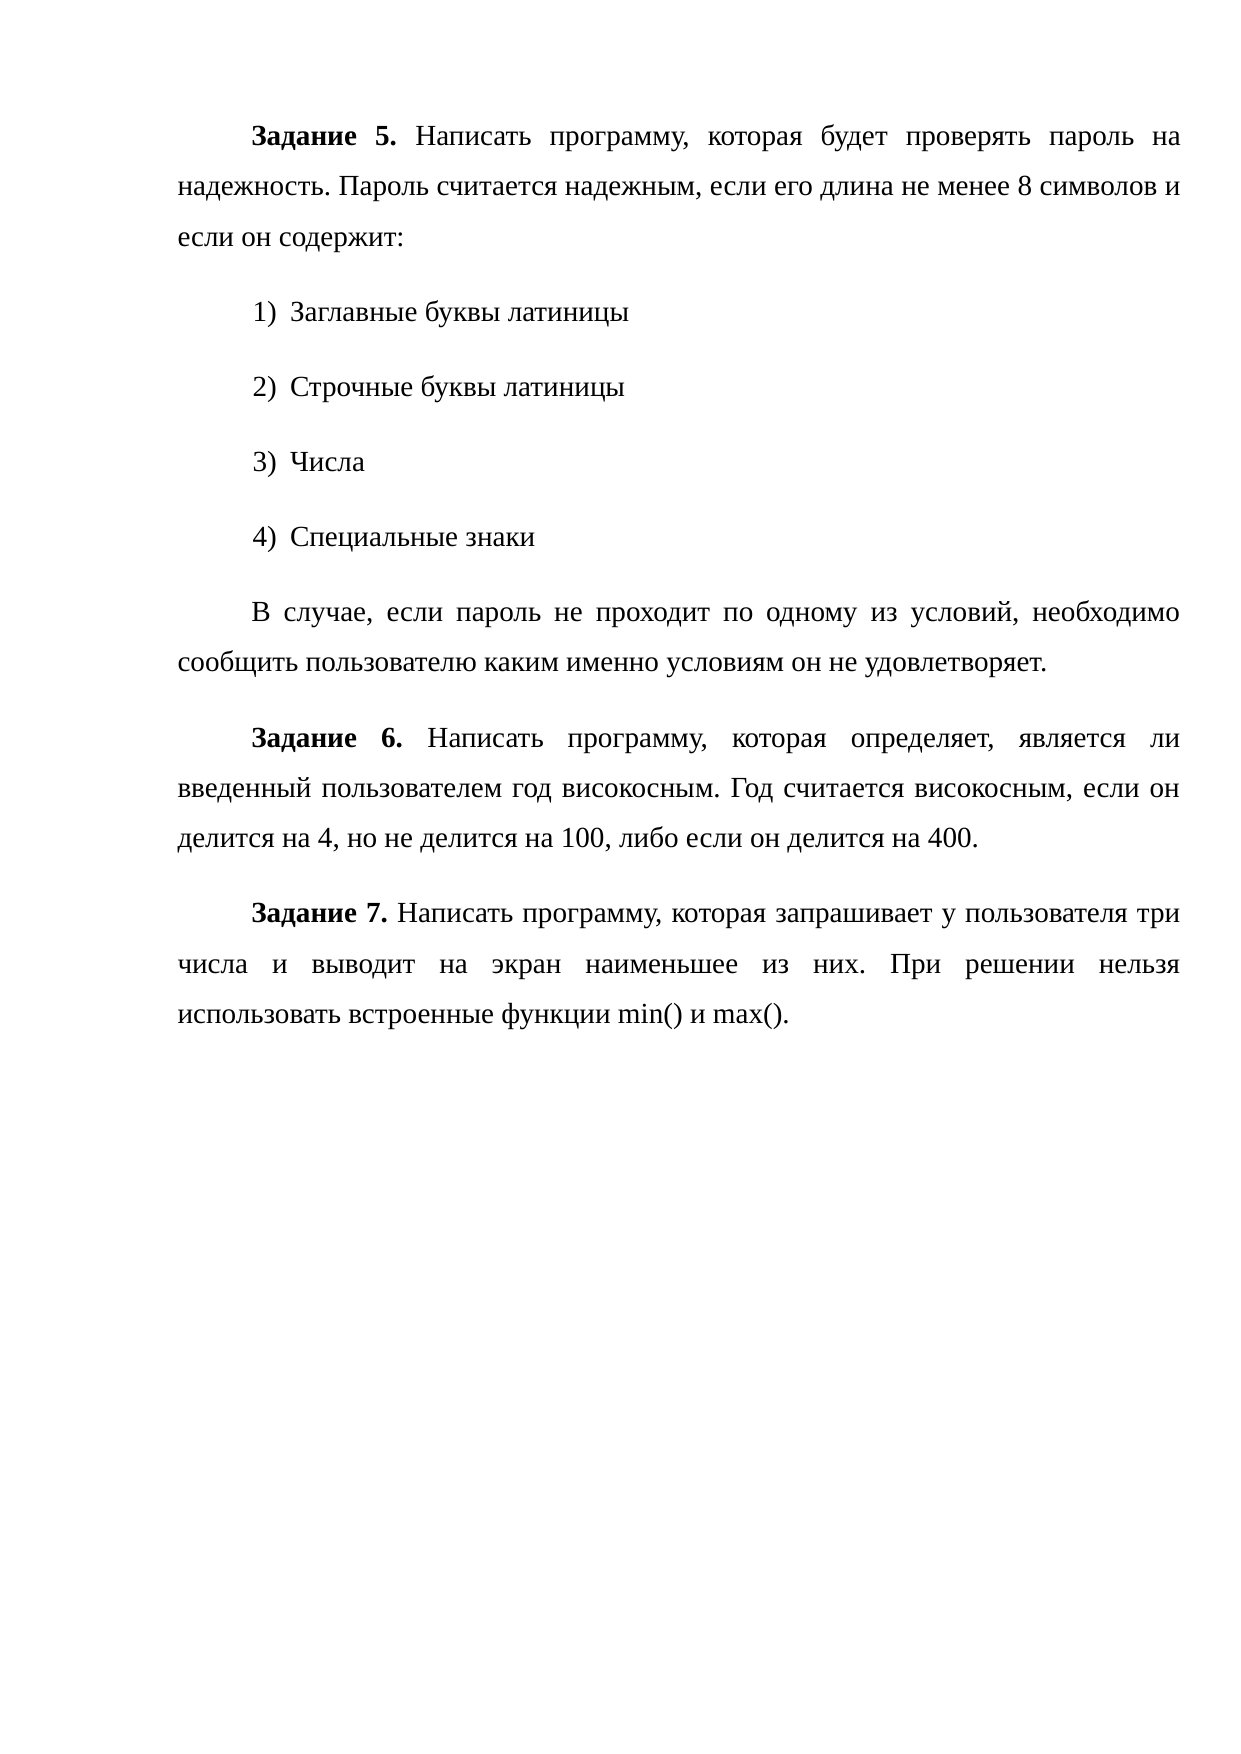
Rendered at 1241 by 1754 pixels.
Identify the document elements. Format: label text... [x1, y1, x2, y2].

text Задание 6. Написать программу, которая определяет, является ли введенный пользователем год високосным. Год считается високосным, если он делится на 4, но не делится на 100, либо если он делится на 400. [177, 720, 1181, 854]
list Строчные буквы латиницы [252, 369, 1181, 402]
text Задание 7. Написать программу, которая запрашивает у пользователя три числа и выводит на экран наименьшее из них. При решении нельзя использовать встроенные функции min() и max(). [177, 895, 1181, 1029]
list Заглавные буквы латиницы [252, 294, 1181, 327]
text Задание 5. Написать программу, которая будет проверять пароль на надежность. Пароль считается надежным, если его длина не менее 8 символов и если он содержит: [177, 118, 1181, 252]
list Специальные знаки [252, 519, 1181, 553]
list Числа [252, 444, 1181, 478]
text В случае, если пароль не проходит по одному из условий, необходимо сообщить пользователю каким именно условиям он не удовлетворяет. [177, 594, 1181, 678]
